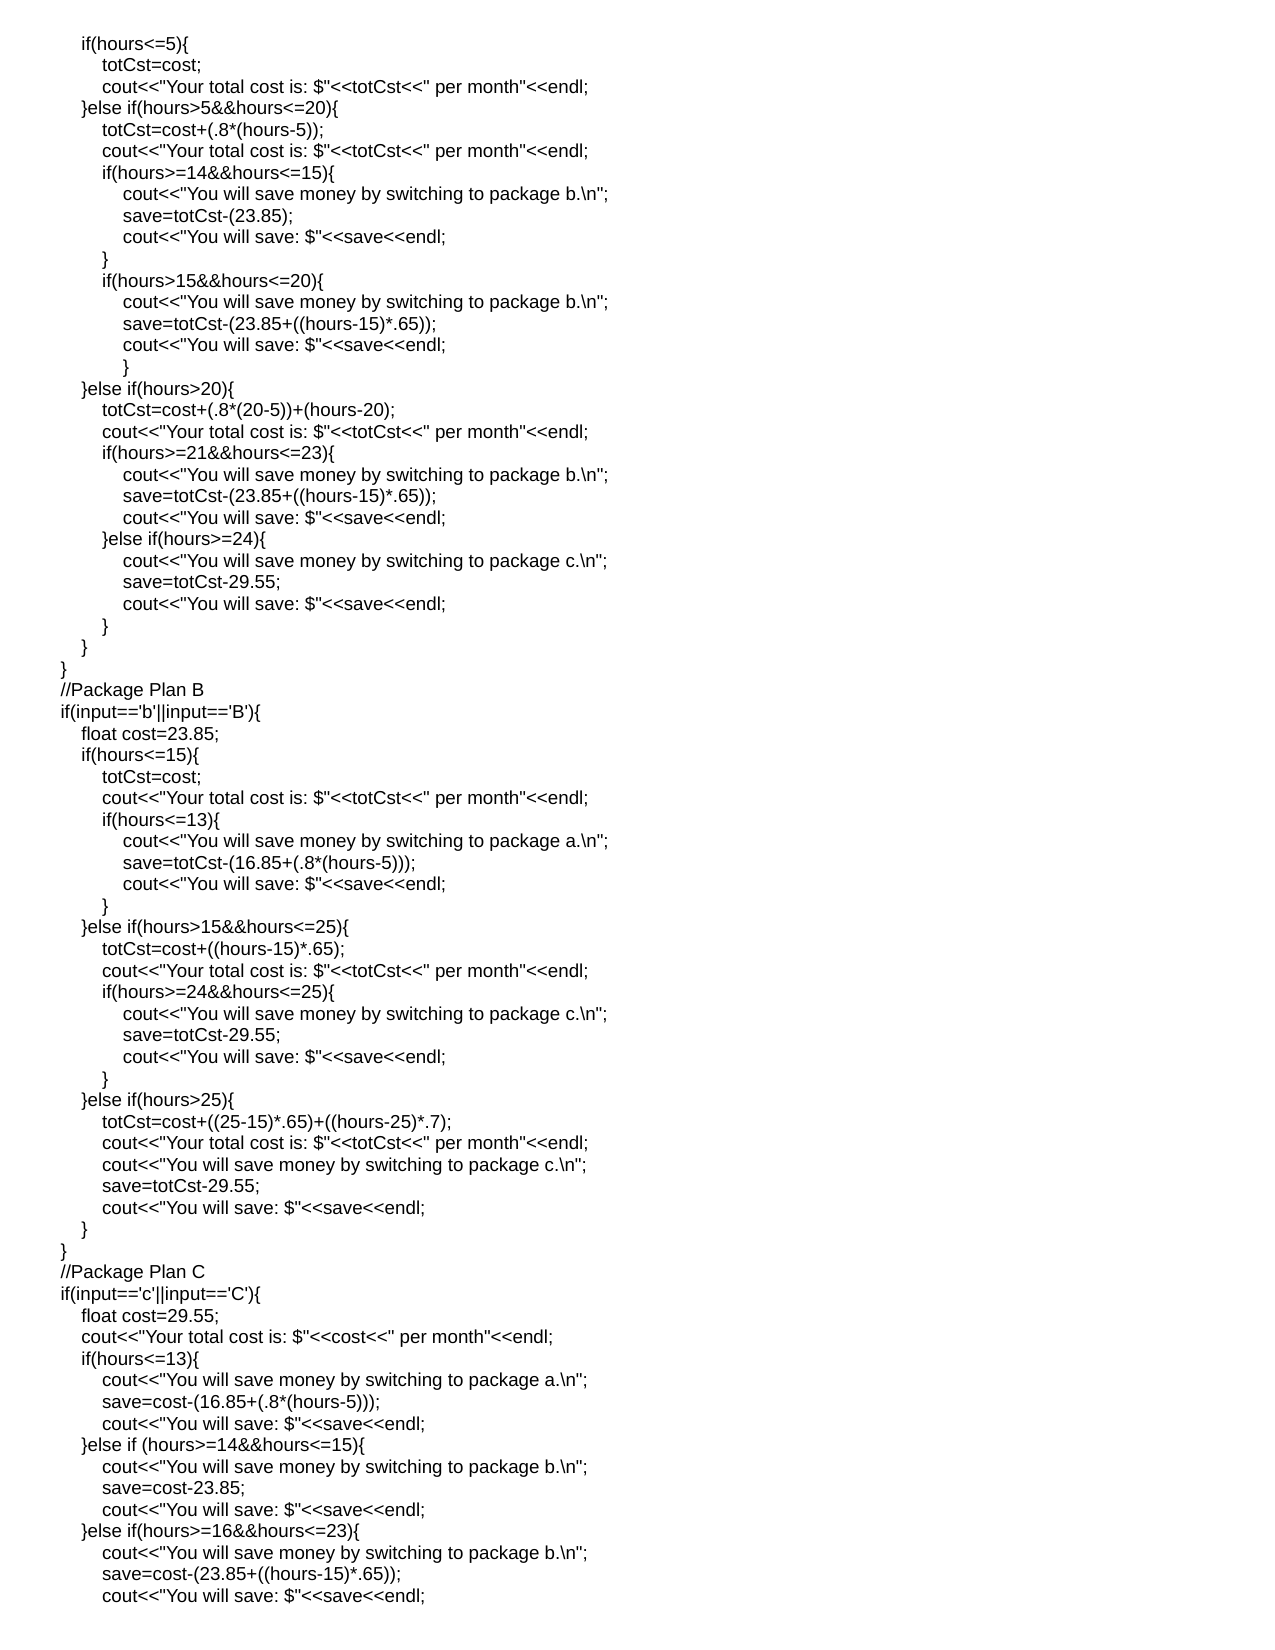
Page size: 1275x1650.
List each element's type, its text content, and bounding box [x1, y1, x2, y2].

text } [39, 356, 1156, 377]
text cout<<"You will save money by switching to package b.\n"; [39, 463, 1156, 485]
text if(hours>=24&&hours<=25){ [39, 981, 1156, 1003]
text cout<<"You will save money by switching to package b.\n"; [39, 291, 1156, 313]
text save=cost-(16.85+(.8*(hours-5))); [39, 1391, 1156, 1412]
text save=totCst-(23.85); [39, 205, 1156, 226]
text save=totCst-29.55; [39, 571, 1156, 593]
text }else if(hours>20){ [39, 377, 1156, 399]
text if(hours<=5){ [39, 32, 1156, 54]
text cout<<"You will save money by switching to package a.\n"; [39, 830, 1156, 852]
text cout<<"You will save: $"<<save<<endl; [39, 1197, 1156, 1218]
text }else if (hours>=14&&hours<=15){ [39, 1434, 1156, 1455]
text } [39, 1240, 1156, 1261]
text } [39, 895, 1156, 916]
text if(hours<=15){ [39, 744, 1156, 765]
text cout<<"Your total cost is: $"<<totCst<<" per month"<<endl; [39, 75, 1156, 97]
text cout<<"You will save: $"<<save<<endl; [39, 226, 1156, 248]
text if(hours<=13){ [39, 808, 1156, 830]
text cout<<"Your total cost is: $"<<cost<<" per month"<<endl; [39, 1326, 1156, 1348]
text } [39, 636, 1156, 658]
text } [39, 614, 1156, 636]
text cout<<"Your total cost is: $"<<totCst<<" per month"<<endl; [39, 959, 1156, 981]
text cout<<"You will save: $"<<save<<endl; [39, 507, 1156, 528]
text cout<<"Your total cost is: $"<<totCst<<" per month"<<endl; [39, 140, 1156, 162]
text cout<<"You will save money by switching to package b.\n"; [39, 1455, 1156, 1477]
text if(hours>=14&&hours<=15){ [39, 162, 1156, 183]
text }else if(hours>25){ [39, 1089, 1156, 1110]
text if(input=='c'||input=='C'){ [39, 1283, 1156, 1304]
text cout<<"You will save money by switching to package b.\n"; [39, 183, 1156, 205]
text save=totCst-29.55; [39, 1175, 1156, 1197]
text } [39, 1067, 1156, 1089]
text cout<<"You will save: $"<<save<<endl; [39, 1498, 1156, 1520]
text totCst=cost+((hours-15)*.65); [39, 938, 1156, 959]
text totCst=cost+(.8*(hours-5)); [39, 118, 1156, 140]
text cout<<"You will save money by switching to package c.\n"; [39, 1153, 1156, 1175]
text }else if(hours>=16&&hours<=23){ [39, 1520, 1156, 1542]
text cout<<"You will save: $"<<save<<endl; [39, 334, 1156, 356]
text float cost=23.85; [39, 722, 1156, 744]
text save=totCst-(23.85+((hours-15)*.65)); [39, 313, 1156, 334]
text totCst=cost; [39, 54, 1156, 75]
text cout<<"You will save money by switching to package b.\n"; [39, 1542, 1156, 1563]
text float cost=29.55; [39, 1304, 1156, 1326]
text if(hours>15&&hours<=20){ [39, 269, 1156, 291]
text //Package Plan C [39, 1261, 1156, 1283]
text } [39, 1218, 1156, 1240]
text if(hours<=13){ [39, 1348, 1156, 1369]
text }else if(hours>15&&hours<=25){ [39, 916, 1156, 938]
text save=totCst-(23.85+((hours-15)*.65)); [39, 485, 1156, 507]
text if(hours>=21&&hours<=23){ [39, 442, 1156, 463]
text //Package Plan B [39, 679, 1156, 701]
text cout<<"Your total cost is: $"<<totCst<<" per month"<<endl; [39, 787, 1156, 808]
text } [39, 658, 1156, 679]
text totCst=cost+((25-15)*.65)+((hours-25)*.7); [39, 1110, 1156, 1132]
text cout<<"You will save money by switching to package c.\n"; [39, 1003, 1156, 1024]
text cout<<"You will save: $"<<save<<endl; [39, 1585, 1156, 1606]
text save=totCst-(16.85+(.8*(hours-5))); [39, 852, 1156, 873]
text cout<<"You will save: $"<<save<<endl; [39, 1412, 1156, 1434]
text } [39, 248, 1156, 269]
text }else if(hours>5&&hours<=20){ [39, 97, 1156, 118]
text save=cost-(23.85+((hours-15)*.65)); [39, 1563, 1156, 1585]
text cout<<"You will save money by switching to package c.\n"; [39, 550, 1156, 571]
text cout<<"You will save money by switching to package a.\n"; [39, 1369, 1156, 1391]
text cout<<"You will save: $"<<save<<endl; [39, 593, 1156, 614]
text save=cost-23.85; [39, 1477, 1156, 1498]
text cout<<"Your total cost is: $"<<totCst<<" per month"<<endl; [39, 420, 1156, 442]
text cout<<"Your total cost is: $"<<totCst<<" per month"<<endl; [39, 1132, 1156, 1153]
text save=totCst-29.55; [39, 1024, 1156, 1046]
text if(input=='b'||input=='B'){ [39, 701, 1156, 722]
text }else if(hours>=24){ [39, 528, 1156, 550]
text totCst=cost+(.8*(20-5))+(hours-20); [39, 399, 1156, 420]
text totCst=cost; [39, 765, 1156, 787]
text cout<<"You will save: $"<<save<<endl; [39, 873, 1156, 895]
text cout<<"You will save: $"<<save<<endl; [39, 1046, 1156, 1067]
